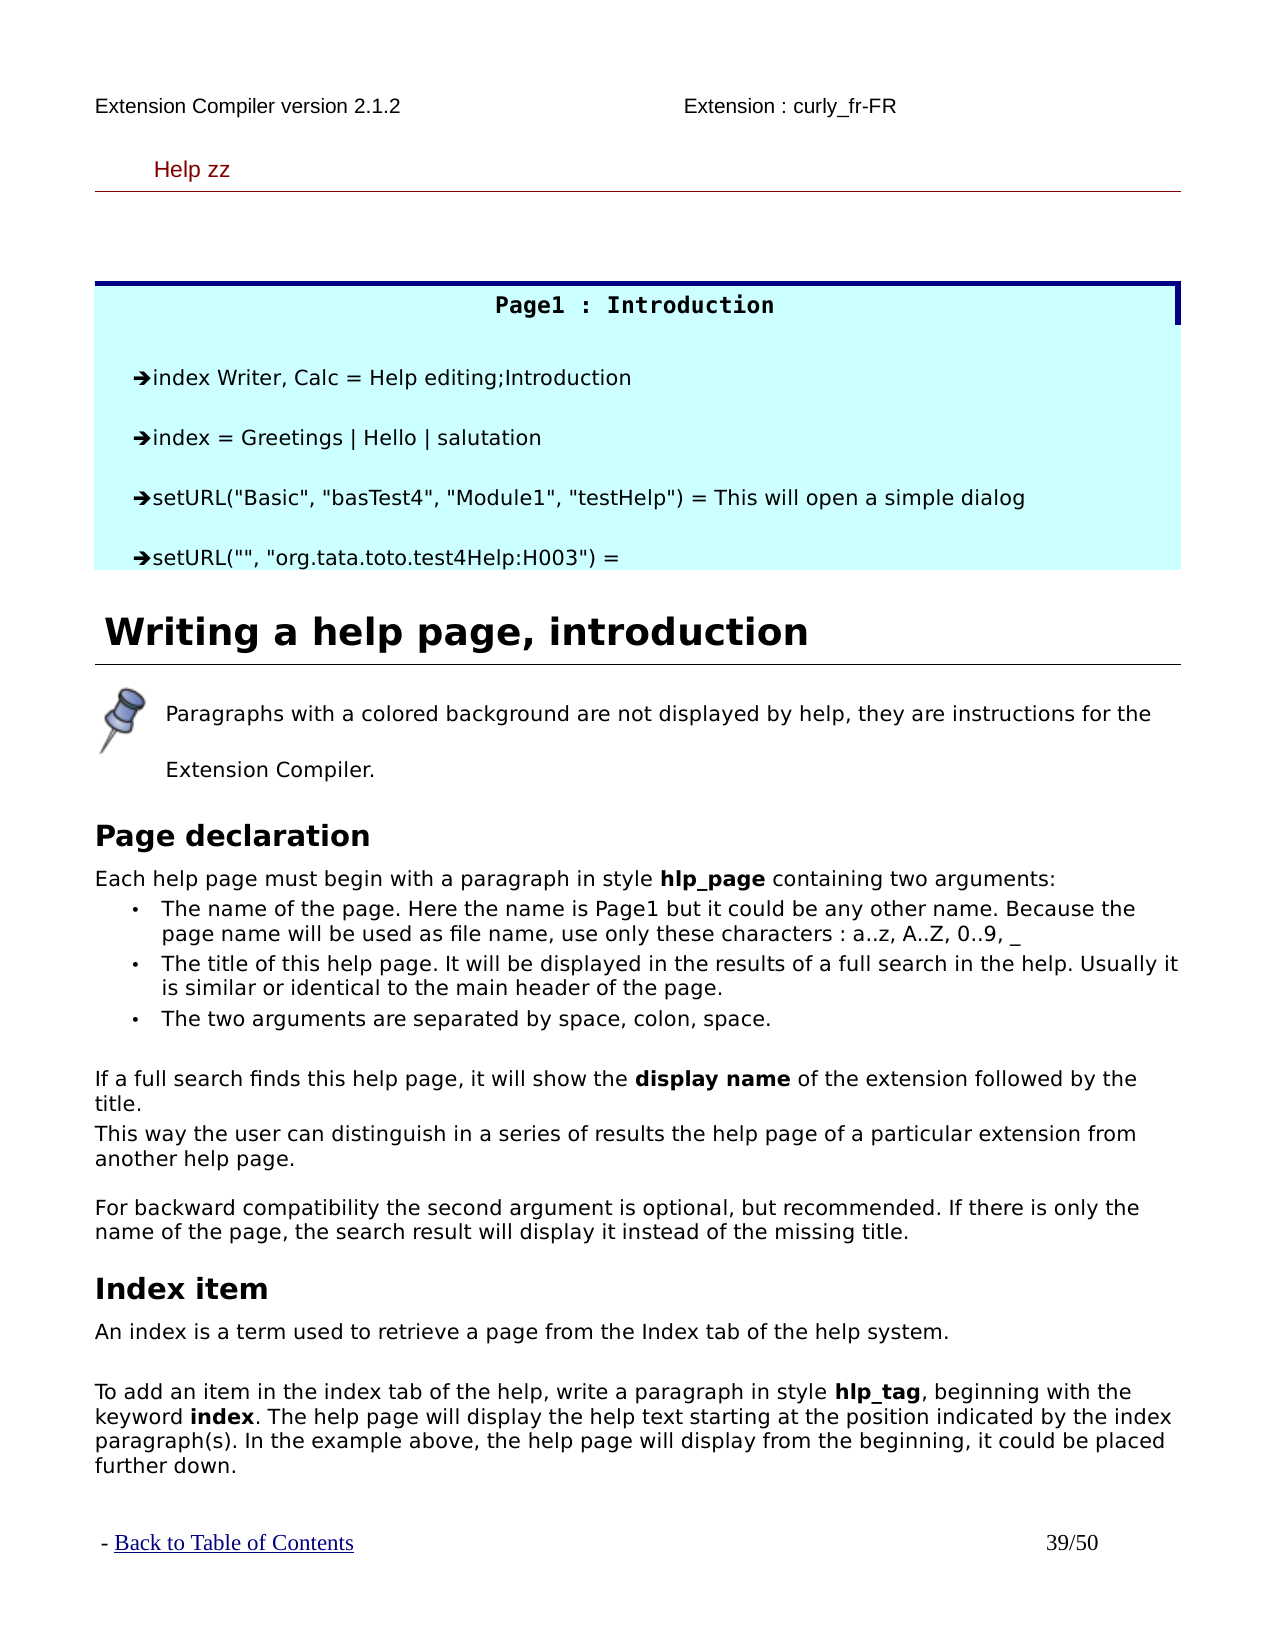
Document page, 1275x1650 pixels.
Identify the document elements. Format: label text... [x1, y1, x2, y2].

text Index item [94, 1272, 1181, 1306]
list index Writer, Calc = Help editing;Introduction [94, 366, 1181, 391]
text This way the user can distinguish in a series of results the help page of a particular extension from another help page. For backward compatibility the second argument is optional, but recommended. If there is only the name of the page, the search result will display it instead of the missing title. [94, 1122, 1181, 1244]
list setURL("Basic", "basTest4", "Module1", "testHelp") = This will open a simple dialog [94, 486, 1181, 510]
list The name of the page. Here the name is Page1 but it could be any other name. Because the page name will be used as file name, use only these characters : a..z, A..Z, 0..9, _ [132, 897, 1181, 946]
list The two arguments are separated by space, colon, space. [132, 1007, 1181, 1031]
list The title of this help page. It will be displayed in the results of a full search in the help. Usually it is similar or identical to the main header of the page. [132, 952, 1181, 1001]
list Paragraphs with a colored background are not displayed by help, they are instructions for the Extension Compiler. [94, 685, 1181, 783]
list setURL("", "org.tata.toto.test4Help:H003") = [94, 546, 1181, 570]
text To add an item in the index tab of the help, write a paragraph in style hlp_tag, beginning with the keyword index. The help page will display the help text starting at the position indicated by the index paragraph(s). In the example above, the help page will display from the beginning, it could be placed further down. [94, 1380, 1181, 1478]
list index = Greetings | Hello | salutation [94, 426, 1181, 451]
text Help zz [94, 147, 1181, 192]
text Page1 : Introduction [94, 282, 1175, 325]
text Page declaration [94, 819, 1181, 853]
text Writing a help page, introduction [94, 601, 1181, 664]
text An index is a term used to retrieve a page from the Index tab of the help system. [94, 1319, 1181, 1344]
text Each help page must begin with a paragraph in style hlp_page containing two arguments: [94, 867, 1181, 891]
picture [95, 686, 151, 757]
text If a full search finds this help page, it will show the display name of the extension followed by the title. [94, 1067, 1181, 1116]
